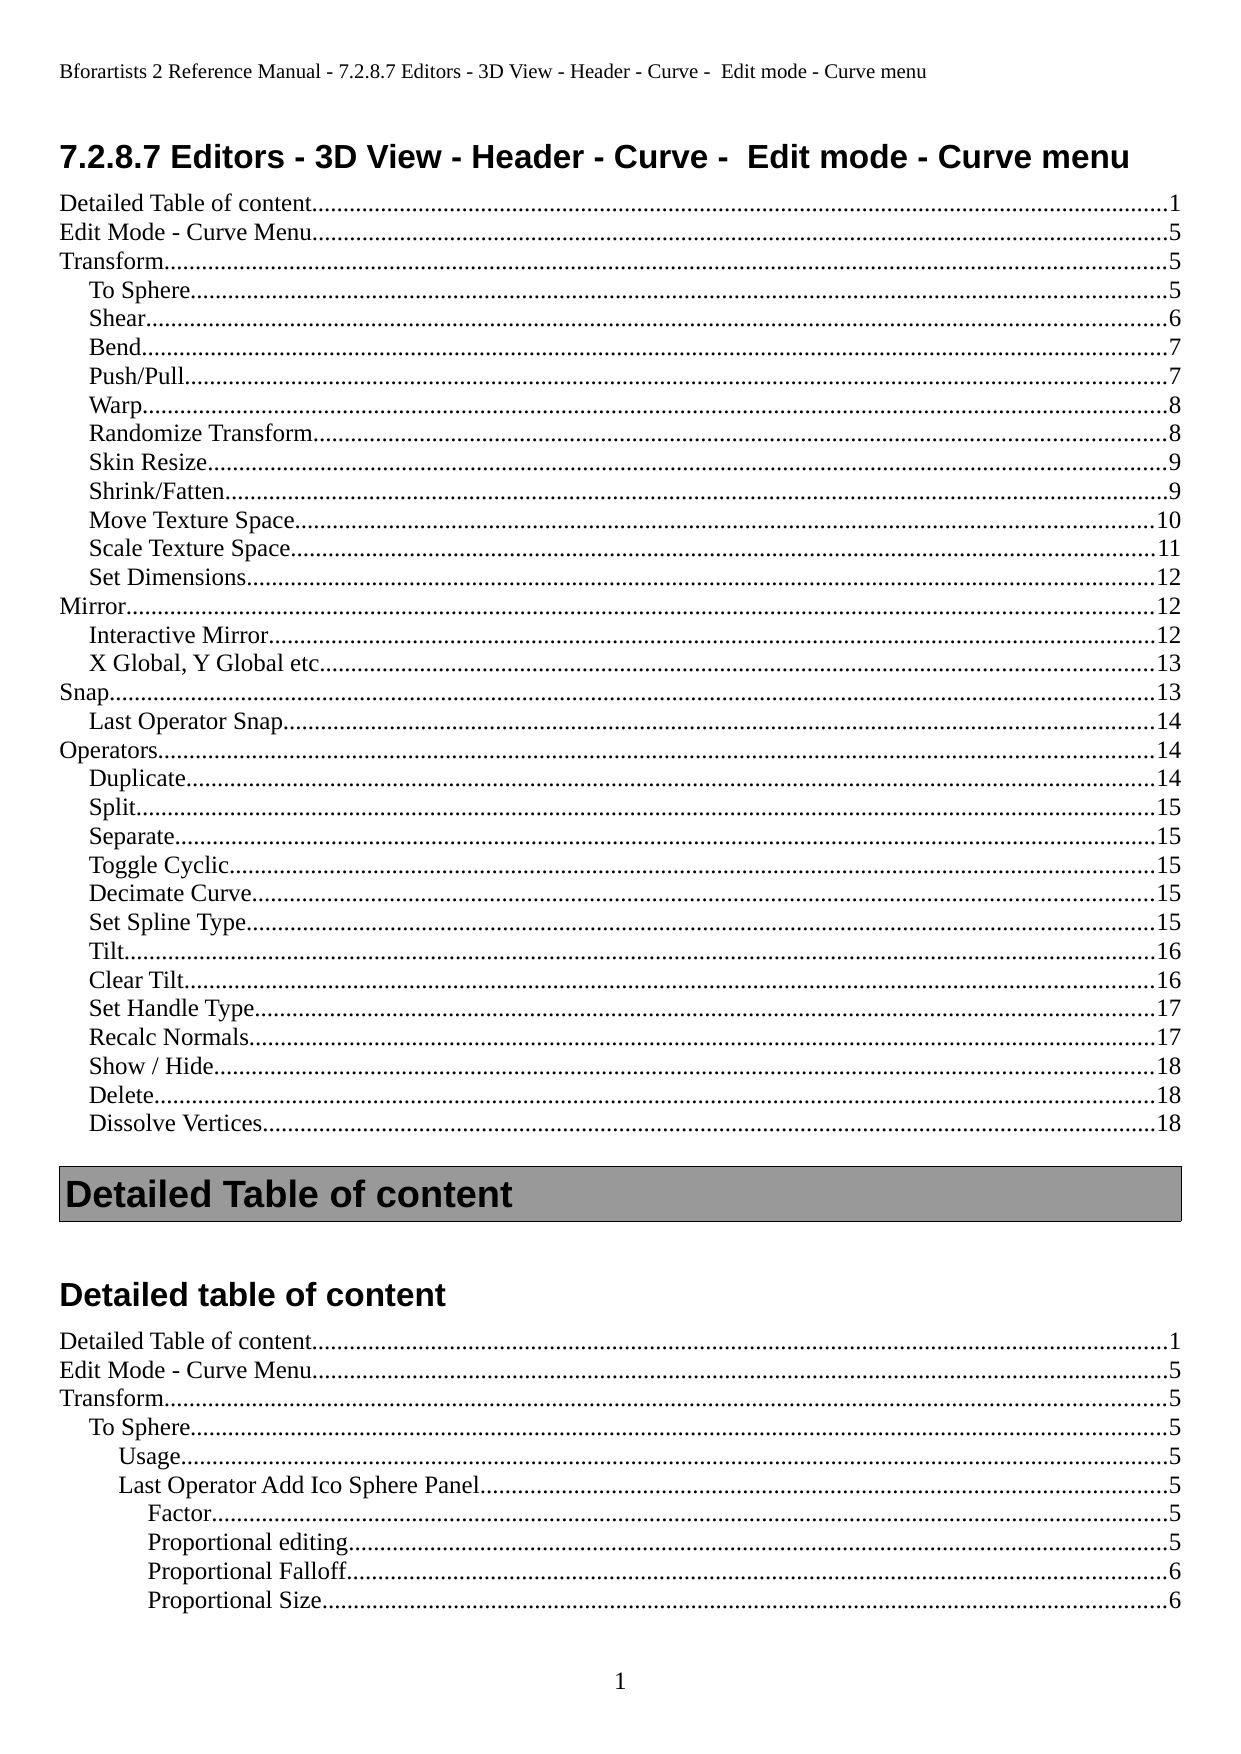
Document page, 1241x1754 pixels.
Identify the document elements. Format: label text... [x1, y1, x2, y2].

text Last Operator Snap 14 [88, 706, 1181, 735]
text Bend 7 [88, 332, 1181, 361]
text Set Handle Type 17 [88, 993, 1181, 1022]
text Set Spline Type 15 [88, 907, 1181, 936]
text Toggle Cyclic 15 [88, 850, 1181, 878]
text Set Dimensions 12 [88, 562, 1181, 591]
text Proportional Size 6 [147, 1585, 1181, 1613]
text Skin Resize 9 [88, 447, 1181, 476]
text Decimate Curve 15 [88, 878, 1181, 907]
text Separate 15 [88, 821, 1181, 850]
text Interactive Mirror 12 [88, 620, 1181, 648]
subtitle Detailed table of content [59, 1275, 1181, 1313]
text Move Texture Space 10 [88, 505, 1181, 533]
text Proportional editing 5 [147, 1527, 1181, 1556]
text Split 15 [88, 792, 1181, 821]
table_header Detailed Table of content [60, 1167, 1181, 1221]
text Snap 13 [59, 677, 1181, 706]
text Usage 5 [118, 1441, 1181, 1470]
text Recalc Normals 17 [88, 1022, 1181, 1051]
text Detailed Table of content 1 [59, 188, 1181, 217]
text Clear Tilt 16 [88, 965, 1181, 993]
text Proportional Falloff 6 [147, 1556, 1181, 1585]
text Factor 5 [147, 1498, 1181, 1527]
text Warp 8 [88, 390, 1181, 418]
text Shear 6 [88, 303, 1181, 332]
text Last Operator Add Ico Sphere Panel 5 [118, 1470, 1181, 1498]
text Push/Pull 7 [88, 361, 1181, 390]
text Transform 5 [59, 1383, 1181, 1412]
text Operators 14 [59, 735, 1181, 763]
text Tilt 16 [88, 936, 1181, 965]
text X Global, Y Global etc. 13 [88, 648, 1181, 677]
text Transform 5 [59, 246, 1181, 275]
text Edit Mode - Curve Menu 5 [59, 1355, 1181, 1383]
text Show / Hide 18 [88, 1051, 1181, 1080]
text Shrink/Fatten 9 [88, 476, 1181, 505]
text Dissolve Vertices 18 [88, 1108, 1181, 1137]
text To Sphere 5 [88, 1412, 1181, 1441]
text Delete 18 [88, 1080, 1181, 1108]
subtitle 7.2.8.7 Editors - 3D View - Header - Curve - Edit mode - Curve menu [59, 138, 1181, 176]
text Mirror 12 [59, 591, 1181, 620]
text To Sphere 5 [88, 275, 1181, 303]
text Detailed Table of content 1 [59, 1326, 1181, 1355]
text Randomize Transform 8 [88, 418, 1181, 447]
text Duplicate 14 [88, 763, 1181, 792]
text Edit Mode - Curve Menu 5 [59, 217, 1181, 246]
text Scale Texture Space 11 [88, 533, 1181, 562]
